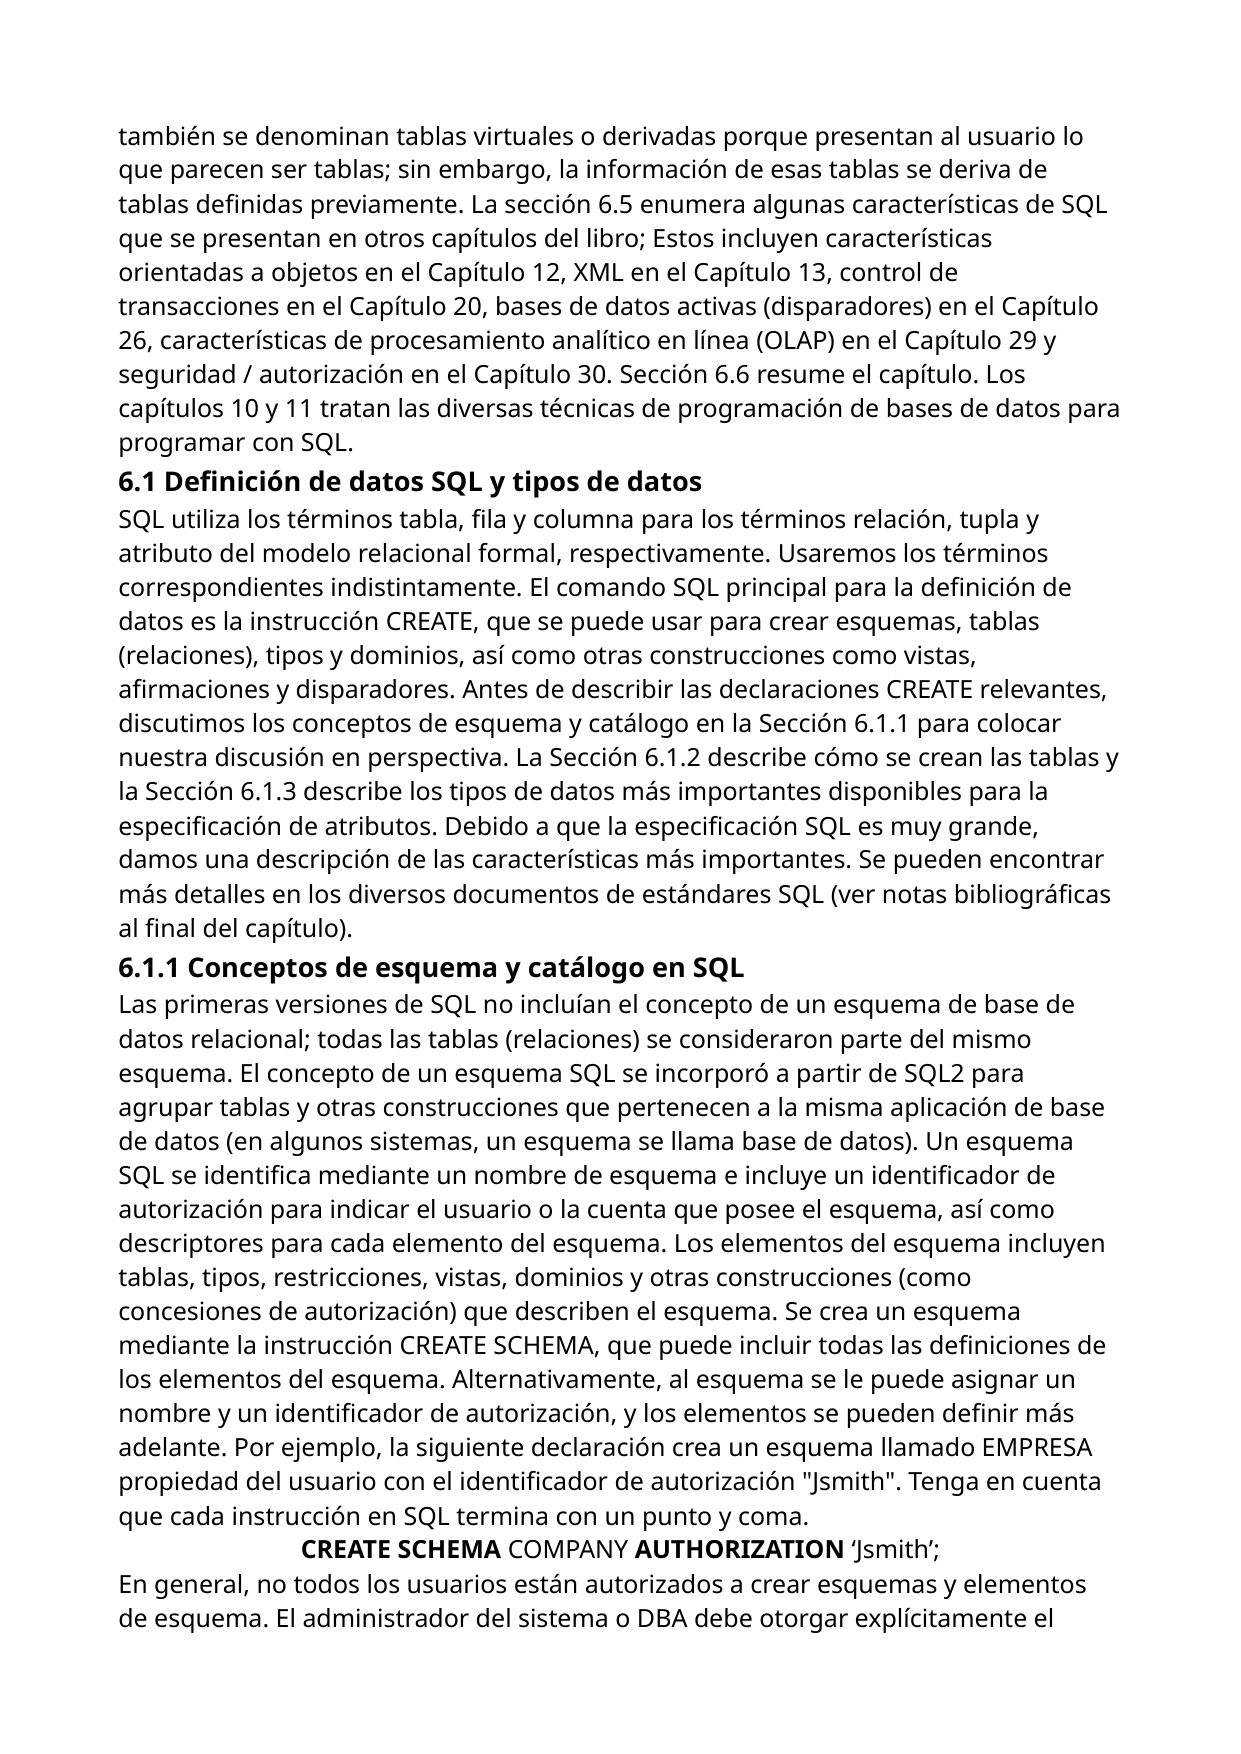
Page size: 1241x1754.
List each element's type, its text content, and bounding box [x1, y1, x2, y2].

subtitle 6.1 Definición de datos SQL y tipos de datos [118, 463, 1122, 500]
text también se denominan tablas virtuales o derivadas porque presentan al usuario lo que parecen ser tablas; sin embargo, la información de esas tablas se deriva de tablas definidas previamente. La sección 6.5 enumera algunas características de SQL que se presentan en otros capítulos del libro; Estos incluyen características orientadas a objetos en el Capítulo 12, XML en el Capítulo 13, control de transacciones en el Capítulo 20, bases de datos activas (disparadores) en el Capítulo 26, características de procesamiento analítico en línea (OLAP) en el Capítulo 29 y seguridad / autorización en el Capítulo 30. Sección 6.6 resume el capítulo. Los capítulos 10 y 11 tratan las diversas técnicas de programación de bases de datos para programar con SQL. [118, 118, 1122, 459]
text En general, no todos los usuarios están autorizados a crear esquemas y elementos de esquema. El administrador del sistema o DBA debe otorgar explícitamente el [118, 1566, 1122, 1634]
text Las primeras versiones de SQL no incluían el concepto de un esquema de base de datos relacional; todas las tablas (relaciones) se consideraron parte del mismo esquema. El concepto de un esquema SQL se incorporó a partir de SQL2 para agrupar tablas y otras construcciones que pertenecen a la misma aplicación de base de datos (en algunos sistemas, un esquema se llama base de datos). Un esquema SQL se identifica mediante un nombre de esquema e incluye un identificador de autorización para indicar el usuario o la cuenta que posee el esquema, así como descriptores para cada elemento del esquema. Los elementos del esquema incluyen tablas, tipos, restricciones, vistas, dominios y otras construcciones (como concesiones de autorización) que describen el esquema. Se crea un esquema mediante la instrucción CREATE SCHEMA, que puede incluir todas las definiciones de los elementos del esquema. Alternativamente, al esquema se le puede asignar un nombre y un identificador de autorización, y los elementos se pueden definir más adelante. Por ejemplo, la siguiente declaración crea un esquema llamado EMPRESA propiedad del usuario con el identificador de autorización "Jsmith". Tenga en cuenta que cada instrucción en SQL termina con un punto y coma. [118, 987, 1122, 1532]
text CREATE SCHEMA COMPANY AUTHORIZATION ‘Jsmith’; [118, 1532, 1122, 1566]
subtitle 6.1.1 Conceptos de esquema y catálogo en SQL [118, 948, 1122, 985]
text SQL utiliza los términos tabla, fila y columna para los términos relación, tupla y atributo del modelo relacional formal, respectivamente. Usaremos los términos correspondientes indistintamente. El comando SQL principal para la definición de datos es la instrucción CREATE, que se puede usar para crear esquemas, tablas (relaciones), tipos y dominios, así como otras construcciones como vistas, afirmaciones y disparadores. Antes de describir las declaraciones CREATE relevantes, discutimos los conceptos de esquema y catálogo en la Sección 6.1.1 para colocar nuestra discusión en perspectiva. La Sección 6.1.2 describe cómo se crean las tablas y la Sección 6.1.3 describe los tipos de datos más importantes disponibles para la especificación de atributos. Debido a que la especificación SQL es muy grande, damos una descripción de las características más importantes. Se pueden encontrar más detalles en los diversos documentos de estándares SQL (ver notas bibliográficas al final del capítulo). [118, 502, 1122, 944]
